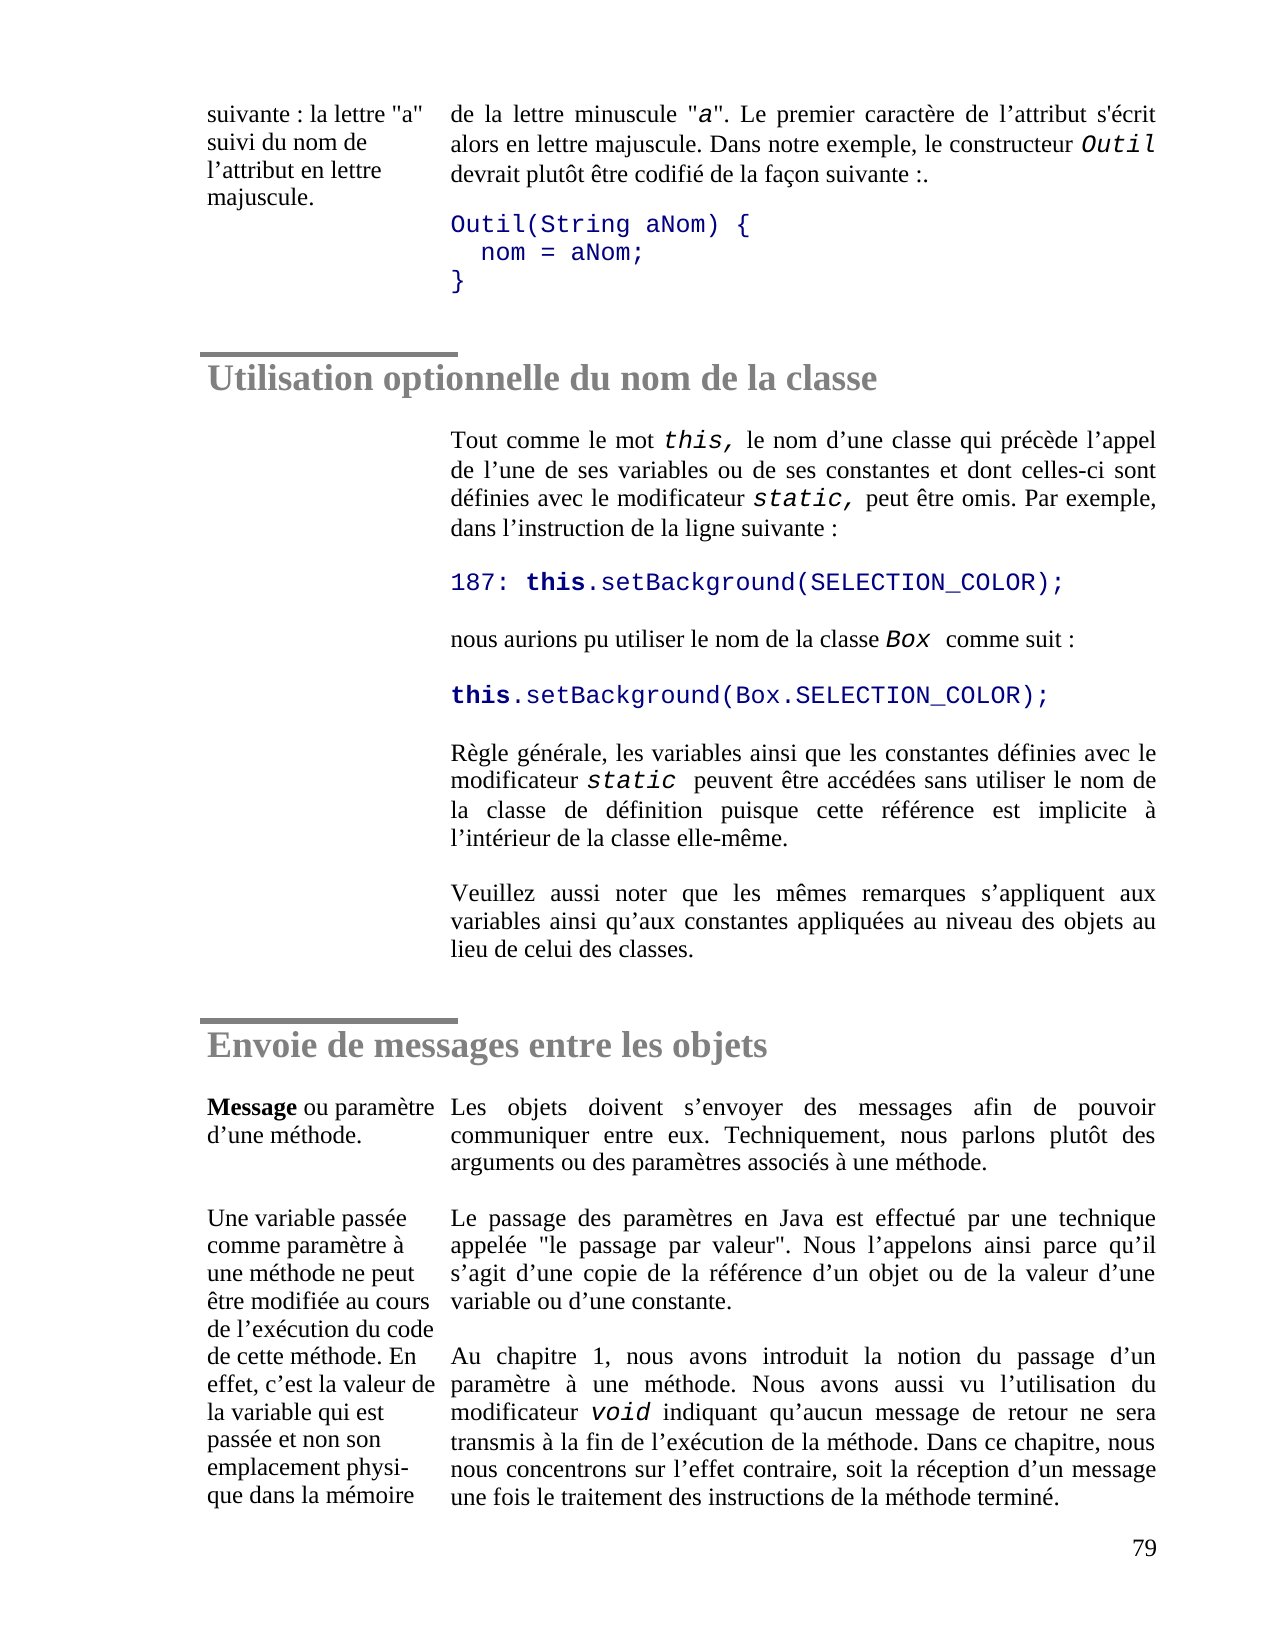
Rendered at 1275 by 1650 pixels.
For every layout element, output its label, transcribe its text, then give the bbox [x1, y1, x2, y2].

table_header Veuillez aussi noter que les mêmes remarques s’appliquent aux variables ainsi qu’aux constantes appliquées au niveau des objets au lieu de celui des classes. [443, 880, 1164, 963]
table_header Le passage des paramètres en Java est effectué par une technique appelée "le passage par valeur". Nous l’appelons ainsi parce qu’il s’agit d’une copie de la référence d’un objet ou de la valeur d’une variable ou d’une constante. Au chapitre 1, nous avons introduit la notion du passage d’un paramètre à une méthode. Nous avons aussi vu l’utilisation du modificateur void indiquant qu’aucun message de retour ne sera transmis à la fin de l’exécution de la méthode. Dans ce chapitre, nous nous concentrons sur l’effet contraire, soit la réception d’un message une fois le traitement des instructions de la méthode terminé. [443, 1204, 1164, 1511]
table_header Les objets doivent s’envoyer des messages afin de pouvoir communiquer entre eux. Techniquement, nous parlons plutôt des arguments ou des paramètres associés à une méthode. [443, 1093, 1163, 1176]
table_header [200, 1018, 458, 1024]
table_header [200, 352, 458, 357]
subtitle Envoie de messages entre les objets [207, 1024, 1157, 1065]
table_header nous aurions pu utiliser le nom de la classe Box comme suit : this.setBackground(Box.SELECTION_COLOR); [443, 625, 1164, 711]
table_header Tout comme le mot this, le nom d’une classe qui précède l’appel de l’une de ses variables ou de ses constantes et dont celles-ci sont définies avec le modificateur static, peut être omis. Par exemple, dans l’instruction de la ligne suivante : [443, 427, 1164, 542]
table_header Une variable passée comme paramètre à une méthode ne peut être modifiée au cours de l’exécution du code de cette méthode. En effet, c’est la valeur de la variable qui est passée et non son emplacement physi-que dans la mémoire [200, 1204, 443, 1511]
table_cell Outil(String aNom) { nom = aNom; } [443, 211, 1163, 296]
table_header [200, 739, 443, 852]
subtitle Utilisation optionnelle du nom de la classe [207, 357, 1157, 399]
table_header [200, 880, 443, 963]
table_header 187: this.setBackground(SELECTION_COLOR); [443, 569, 1164, 598]
table_header [200, 427, 443, 542]
table_header de la lettre minuscule "a". Le premier caractère de l’attribut s'écrit alors en lettre majuscule. Dans notre exemple, le constructeur Outil devrait plutôt être codifié de la façon suivante :. [443, 100, 1163, 211]
table_header [200, 625, 443, 711]
table_header Message ou paramètre d’une méthode. [200, 1093, 443, 1176]
table_header suivante : la lettre "a" suivi du nom de l’attribut en lettre majuscule. [200, 100, 443, 211]
table_cell [200, 211, 443, 296]
table_header [200, 569, 443, 598]
table_header Règle générale, les variables ainsi que les constantes définies avec le modificateur static peuvent être accédées sans utiliser le nom de la classe de définition puisque cette référence est implicite à l’intérieur de la classe elle-même. [443, 739, 1164, 852]
